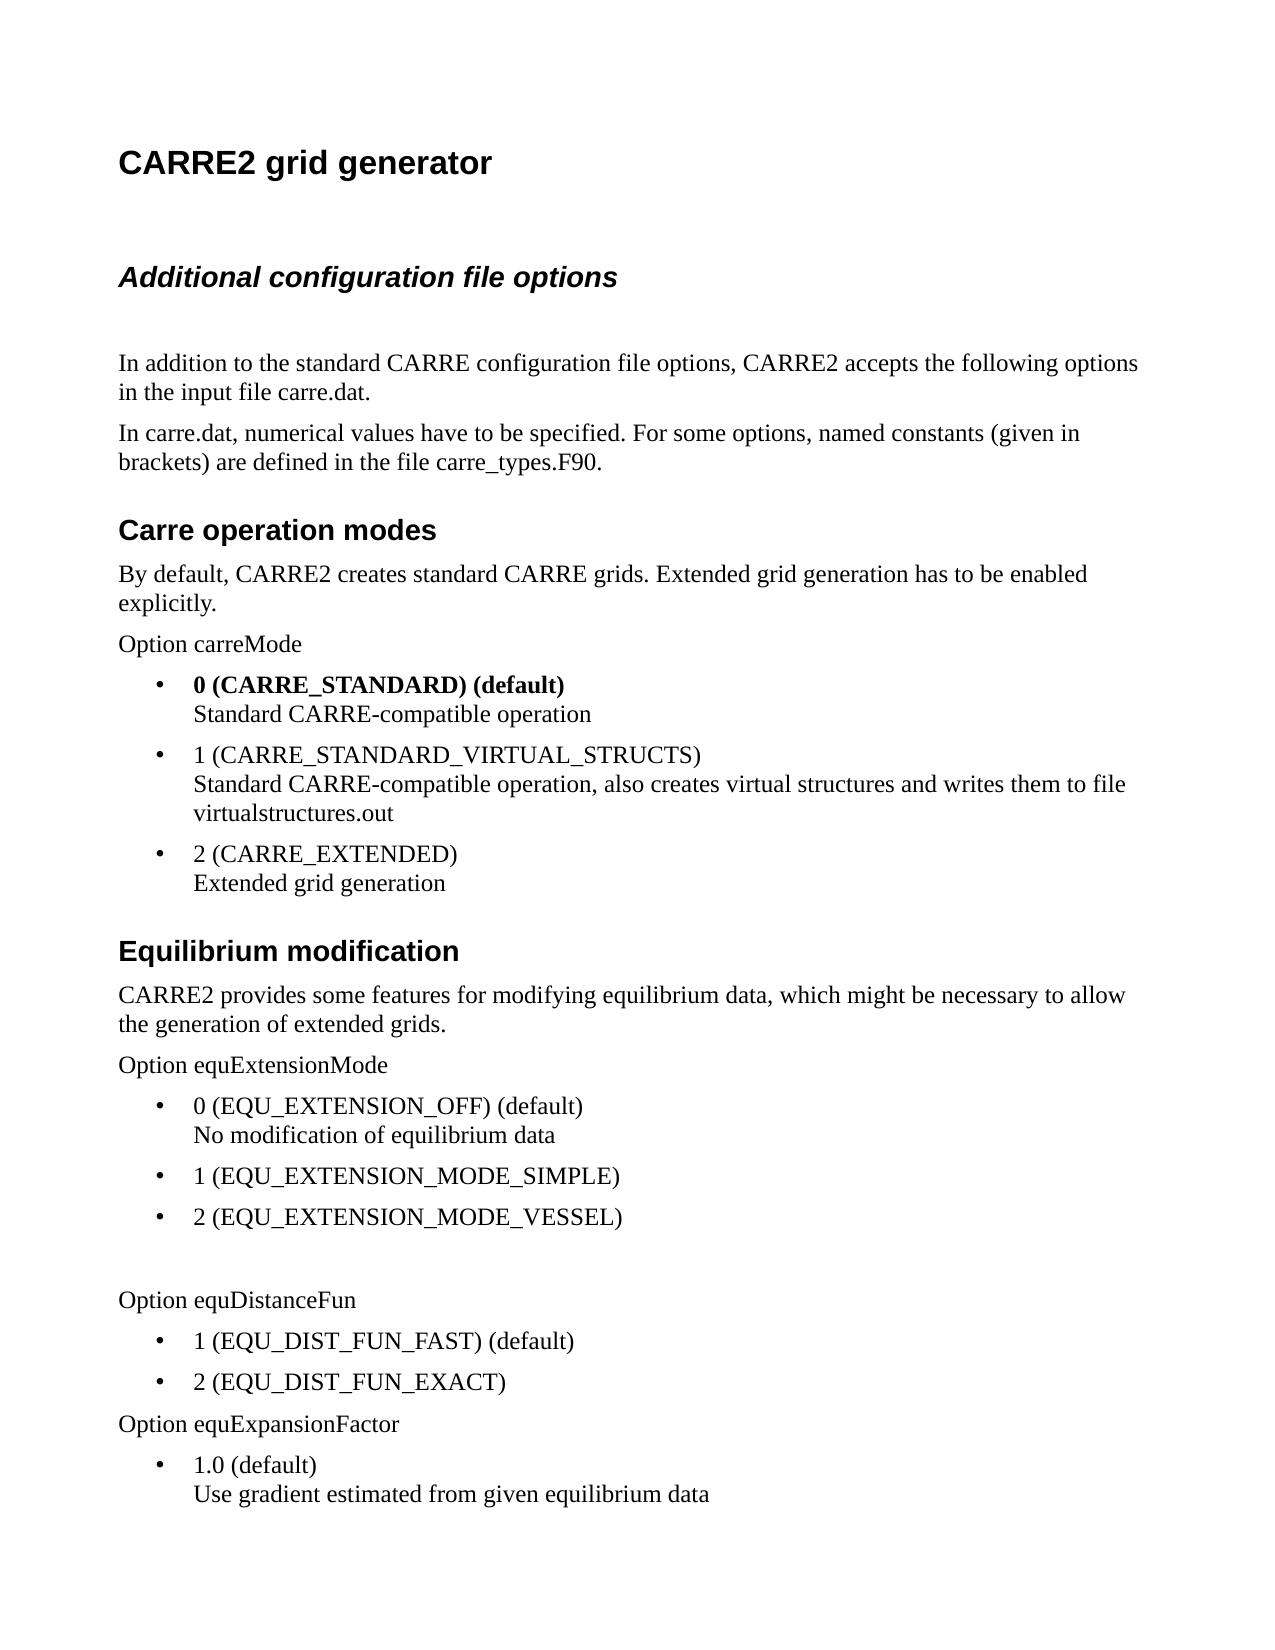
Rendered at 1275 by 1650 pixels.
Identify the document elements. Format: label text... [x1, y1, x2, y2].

list 2 (CARRE_EXTENDED) Extended grid generation [156, 839, 1157, 896]
text Option carreMode [118, 629, 1157, 658]
subtitle Equilibrium modification [118, 934, 1157, 967]
list 1 (EQU_EXTENSION_MODE_SIMPLE) [156, 1161, 1157, 1190]
text In addition to the standard CARRE configuration file options, CARRE2 accepts the following options in the input file carre.dat. [118, 348, 1157, 405]
list 0 (CARRE_STANDARD) (default) Standard CARRE-compatible operation [156, 670, 1157, 728]
list 1 (CARRE_STANDARD_VIRTUAL_STRUCTS) Standard CARRE-compatible operation, also creates virtual structures and writes them to file virtualstructures.out [156, 740, 1157, 826]
list 1.0 (default) Use gradient estimated from given equilibrium data [156, 1450, 1157, 1507]
list 0 (EQU_EXTENSION_OFF) (default) No modification of equilibrium data [156, 1091, 1157, 1149]
subtitle Additional configuration file options [118, 261, 1157, 294]
text By default, CARRE2 creates standard CARRE grids. Extended grid generation has to be enabled explicitly. [118, 559, 1157, 616]
list 2 (EQU_EXTENSION_MODE_VESSEL) [156, 1202, 1157, 1231]
subtitle Carre operation modes [118, 513, 1157, 546]
list 1 (EQU_DIST_FUN_FAST) (default) [156, 1326, 1157, 1355]
text Option equDistanceFun [118, 1285, 1157, 1314]
text CARRE2 provides some features for modifying equilibrium data, which might be necessary to allow the generation of extended grids. [118, 980, 1157, 1037]
text In carre.dat, numerical values have to be specified. For some options, named constants (given in brackets) are defined in the file carre_types.F90. [118, 418, 1157, 475]
text Option equExtensionMode [118, 1050, 1157, 1079]
list 2 (EQU_DIST_FUN_EXACT) [156, 1367, 1157, 1396]
text Option equExpansionFactor [118, 1409, 1157, 1437]
subtitle CARRE2 grid generator [118, 143, 1157, 182]
